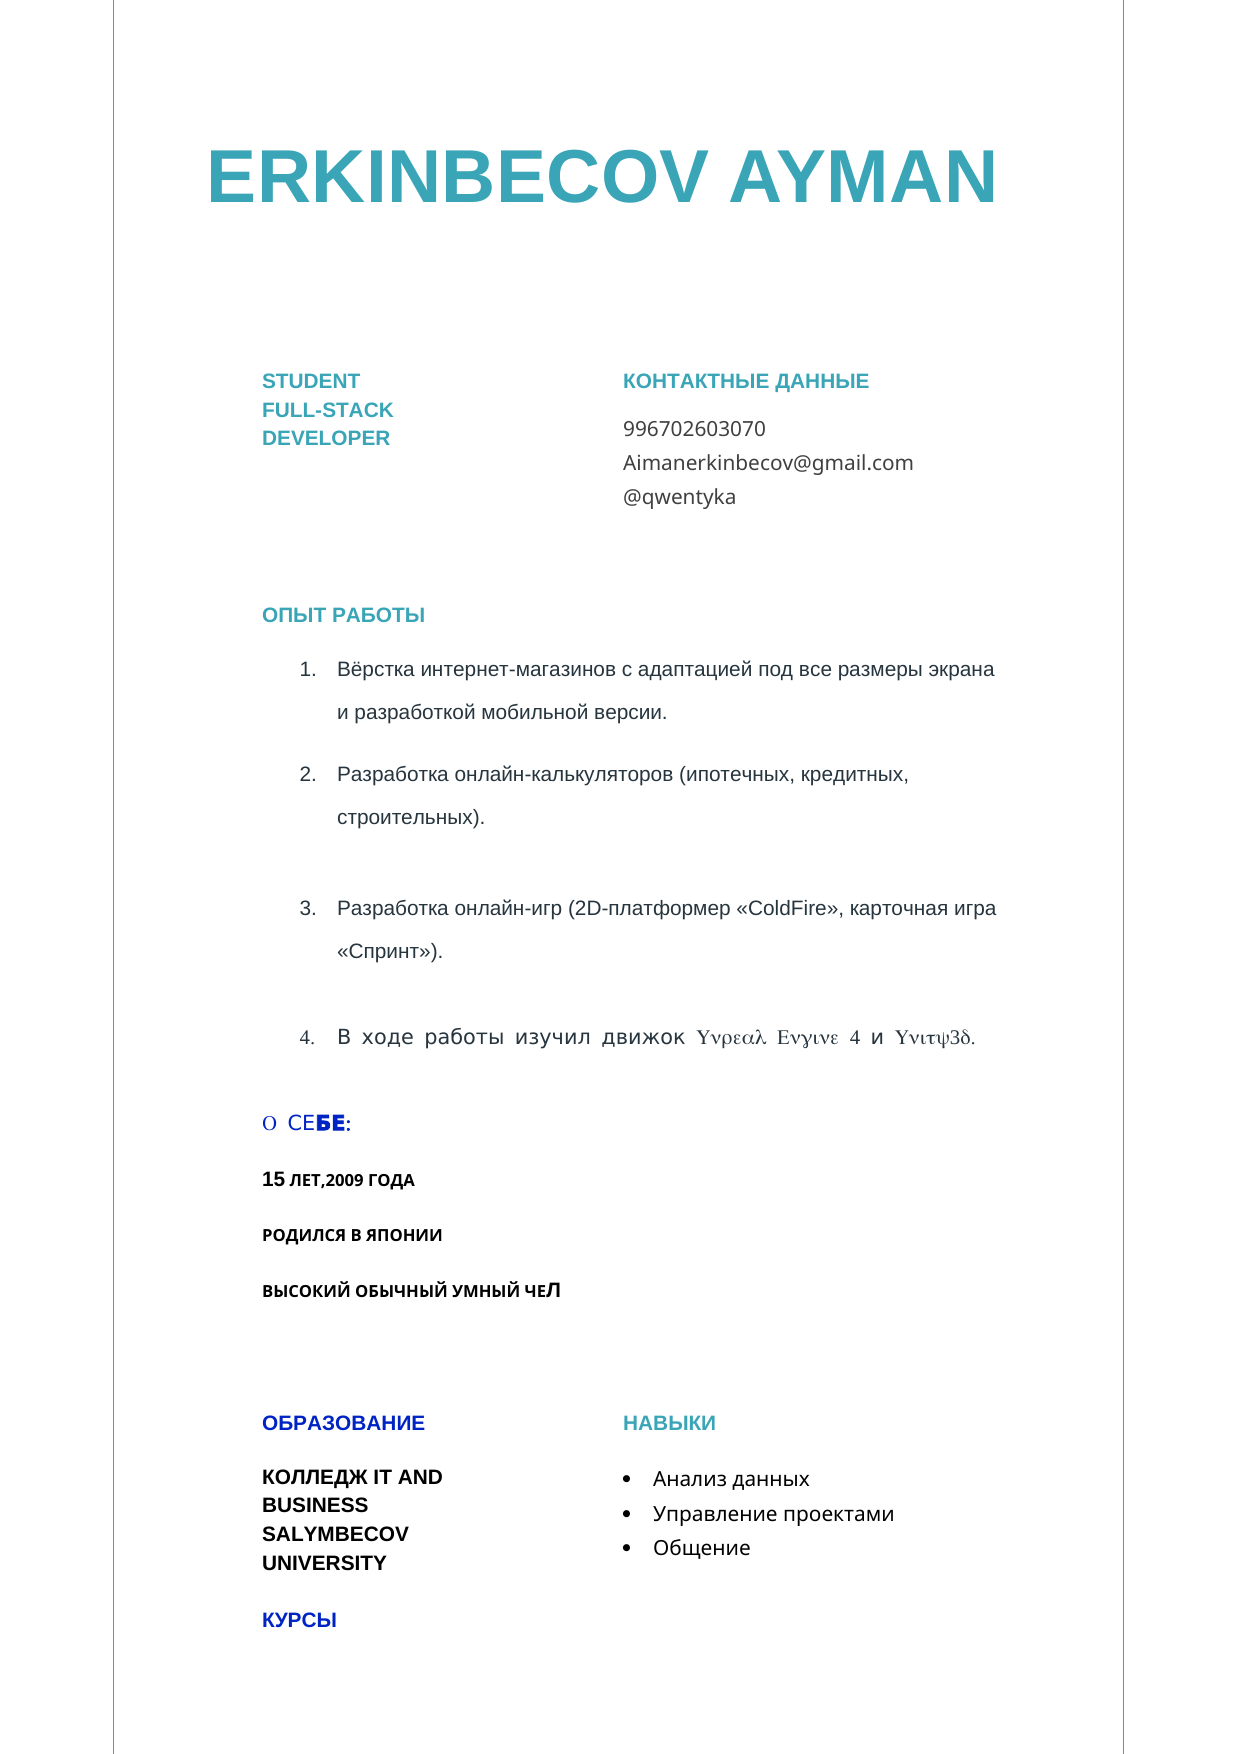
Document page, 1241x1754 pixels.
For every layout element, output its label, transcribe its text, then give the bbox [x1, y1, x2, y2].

table_cell [1078, 1411, 1123, 1666]
table_cell НАВЫКИ Анализ данных Управление проектами Общение [623, 1411, 1012, 1666]
table_cell [114, 603, 207, 1411]
table_cell [1013, 360, 1078, 603]
table_cell [1124, 1411, 1145, 1666]
table_header [1124, 100, 1145, 360]
table_cell ОБРАЗОВАНИЕ Колледж it and Business Salymbecov University Курсы [262, 1411, 623, 1666]
table_cell [114, 360, 207, 603]
table_cell Student Full-stack developer [262, 360, 623, 603]
table_cell [114, 1411, 207, 1666]
table_cell [207, 603, 262, 1411]
table_cell ОПЫТ РАБОТЫ Вёрстка интернет-магазинов с адаптацией под все размеры экрана и разработкой мобильной версии. Разработка онлайн-калькуляторов (ипотечных, кредитных, строительных). Разработка онлайн-игр (2D-платформер «ColdFire», карточная игра «Спринт»). В ходе работы изучил движок Unreal Engine 4 и Unity3d. O СЕБЕ: 15 лет,2009 года Родился в японии ВЫСОКИЙ обыЧНЫЙ УМНЫЙ ЧЕЛ [262, 603, 1012, 1411]
table_header [1078, 100, 1123, 360]
table_cell [207, 360, 262, 603]
table_cell [1078, 603, 1123, 1411]
table_cell [1078, 360, 1123, 603]
table_cell [1124, 360, 1145, 603]
table_header [114, 100, 207, 360]
table_cell [1124, 603, 1145, 1411]
table_cell [207, 1411, 262, 1666]
table_cell [1013, 1411, 1078, 1666]
table_header ERKINBECOv ayman [207, 100, 1078, 360]
table_cell [1013, 603, 1078, 1411]
table_cell Контактные данные 996702603070 Aimanerkinbecov@gmail.com @qwentyka [623, 360, 1012, 603]
